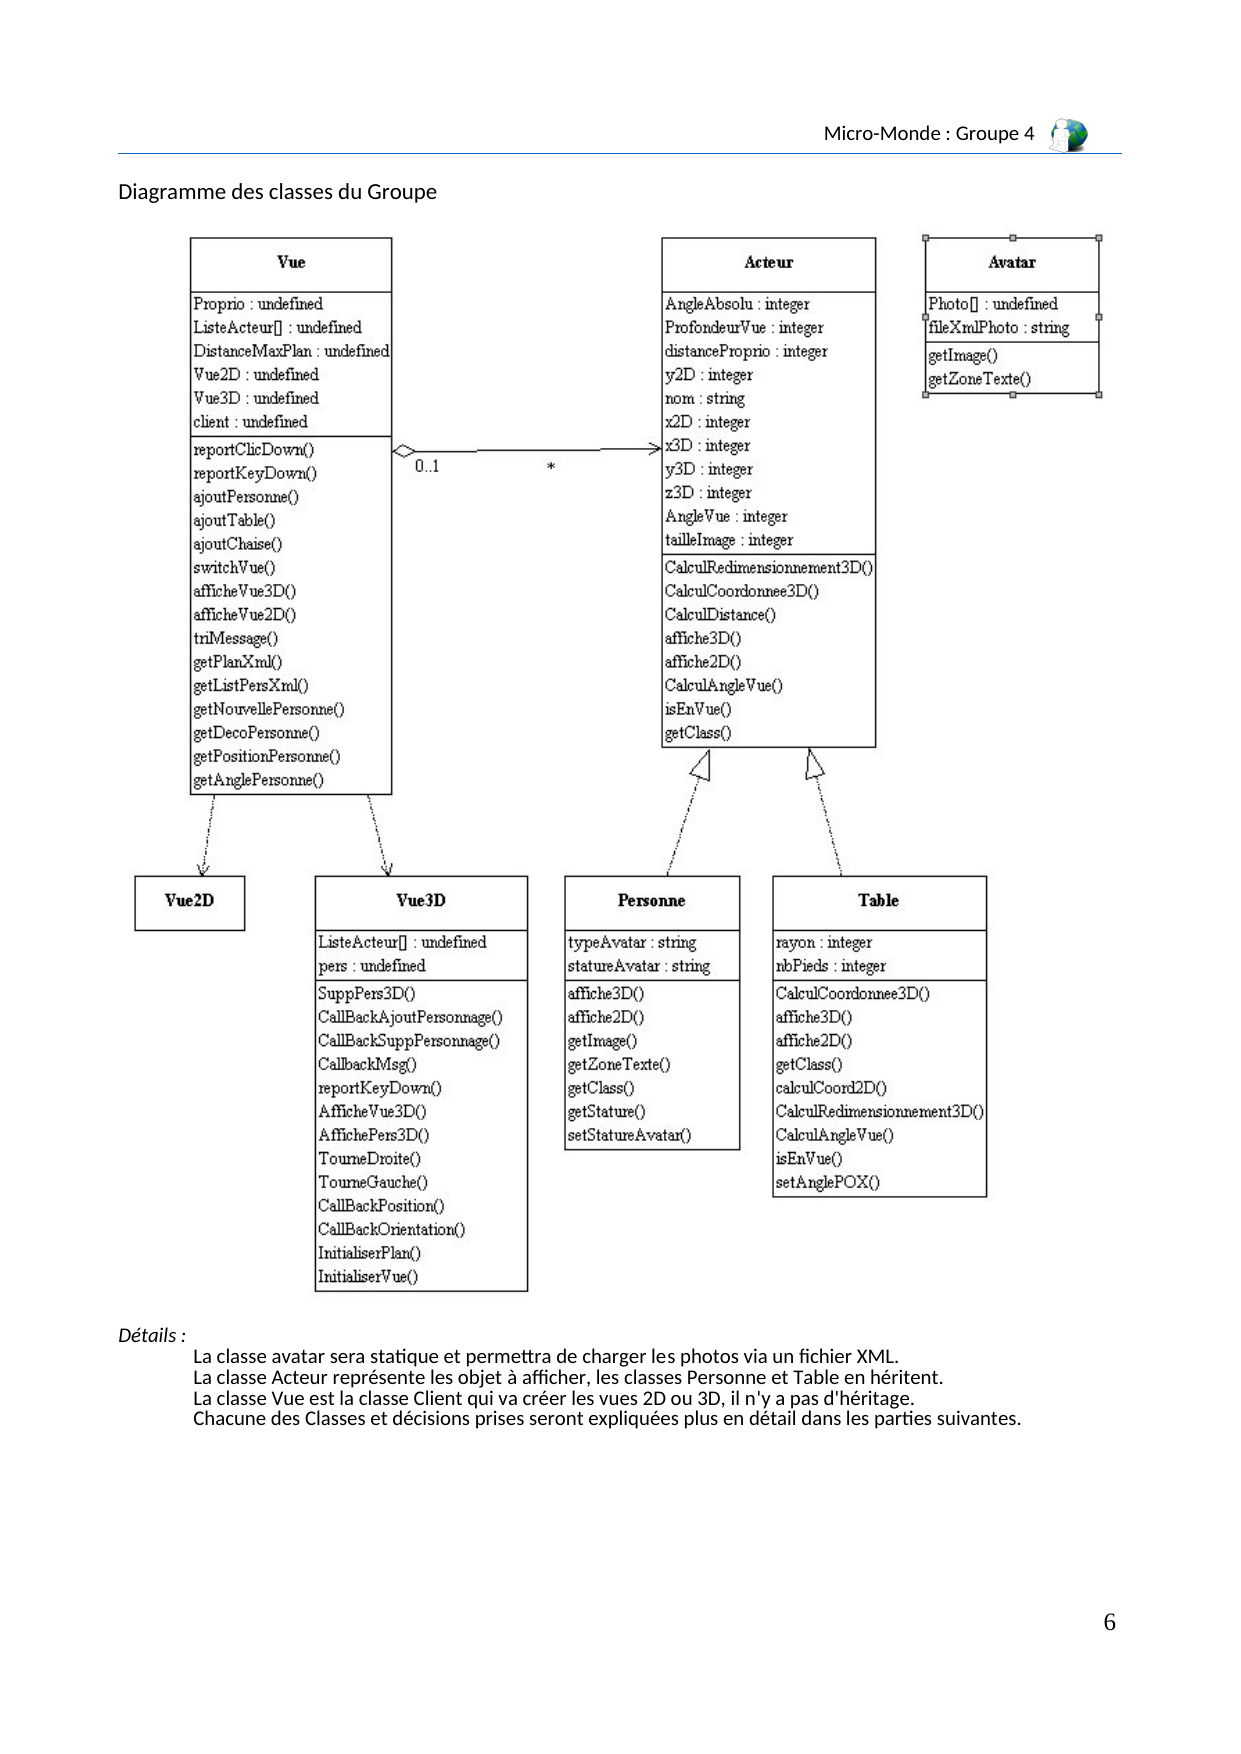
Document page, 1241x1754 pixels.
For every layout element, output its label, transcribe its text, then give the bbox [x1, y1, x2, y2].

text La classe Acteur représente les objet à afficher, les classes Personne et Table en héritent. [148, 1368, 1095, 1389]
text La classe Vue est la classe Client qui va créer les vues 2D ou 3D, il n'y a pas d'héritage. [148, 1389, 1095, 1410]
picture [1047, 118, 1091, 153]
text Chacune des Classes et décisions prises seront expliquées plus en détail dans les parties suivantes. [148, 1410, 1095, 1431]
text Diagramme des classes du Groupe [118, 182, 1122, 205]
text La classe avatar sera statique et permettra de charger les photos via un fichier XML. [148, 1348, 1095, 1368]
text Détails : [118, 1327, 1095, 1348]
picture [118, 226, 1122, 1306]
